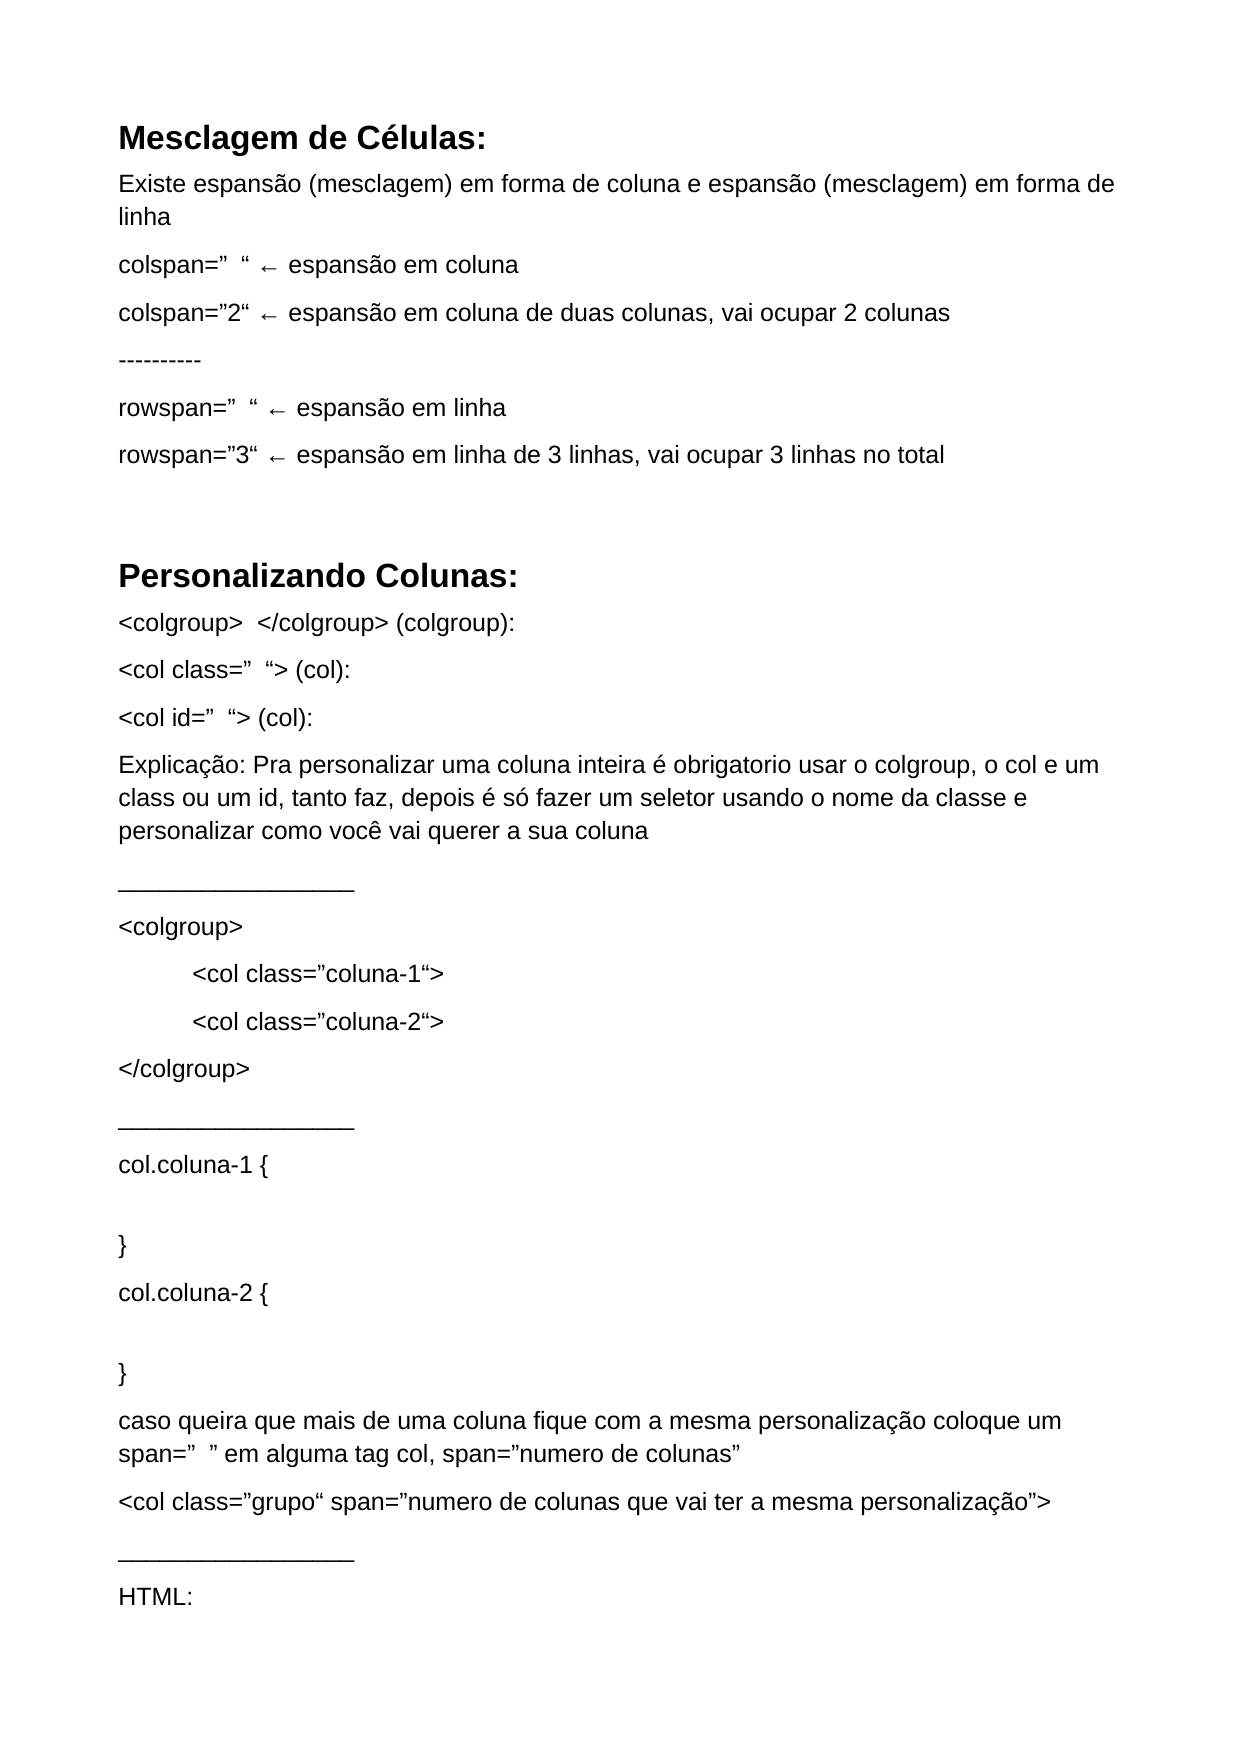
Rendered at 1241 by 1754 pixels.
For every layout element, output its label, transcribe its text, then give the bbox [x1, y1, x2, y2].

subtitle Mesclagem de Células: [118, 118, 1122, 157]
text } [118, 1358, 1122, 1387]
text col.coluna-2 { [118, 1278, 1122, 1339]
text <col class=”grupo“ span=”numero de colunas que vai ter a mesma personalização”> [118, 1487, 1122, 1515]
text _________________ [118, 864, 1122, 893]
text _________________ [118, 1102, 1122, 1131]
text <colgroup> [118, 912, 1122, 940]
text ---------- [118, 345, 1122, 374]
text Existe espansão (mesclagem) em forma de coluna e espansão (mesclagem) em forma de linha [118, 169, 1122, 231]
text rowspan=”3“ ← espansão em linha de 3 linhas, vai ocupar 3 linhas no total [118, 440, 1122, 469]
text rowspan=” “ ← espansão em linha [118, 393, 1122, 421]
text <col id=” “> (col): [118, 703, 1122, 731]
text <col class=” “> (col): [118, 655, 1122, 684]
text colspan=”2“ ← espansão em coluna de duas colunas, vai ocupar 2 colunas [118, 297, 1122, 326]
text col.coluna-1 { [118, 1149, 1122, 1211]
subtitle Personalizando Colunas: [118, 556, 1122, 595]
text <colgroup> </colgroup> (colgroup): [118, 607, 1122, 636]
text HTML: [118, 1582, 1122, 1611]
text caso queira que mais de uma coluna fique com a mesma personalização coloque um span=” ” em alguma tag col, span=”numero de colunas” [118, 1406, 1122, 1468]
text _________________ [118, 1534, 1122, 1563]
text colspan=” “ ← espansão em coluna [118, 250, 1122, 279]
text </colgroup> [118, 1054, 1122, 1083]
text <col class=”coluna-1“> [118, 959, 1122, 988]
text } [118, 1230, 1122, 1259]
text <col class=”coluna-2“> [118, 1007, 1122, 1036]
text Explicação: Pra personalizar uma coluna inteira é obrigatorio usar o colgroup, o col e um class ou um id, tanto faz, depois é só fazer um seletor usando o nome da classe e personalizar como você vai querer a sua coluna [118, 750, 1122, 845]
